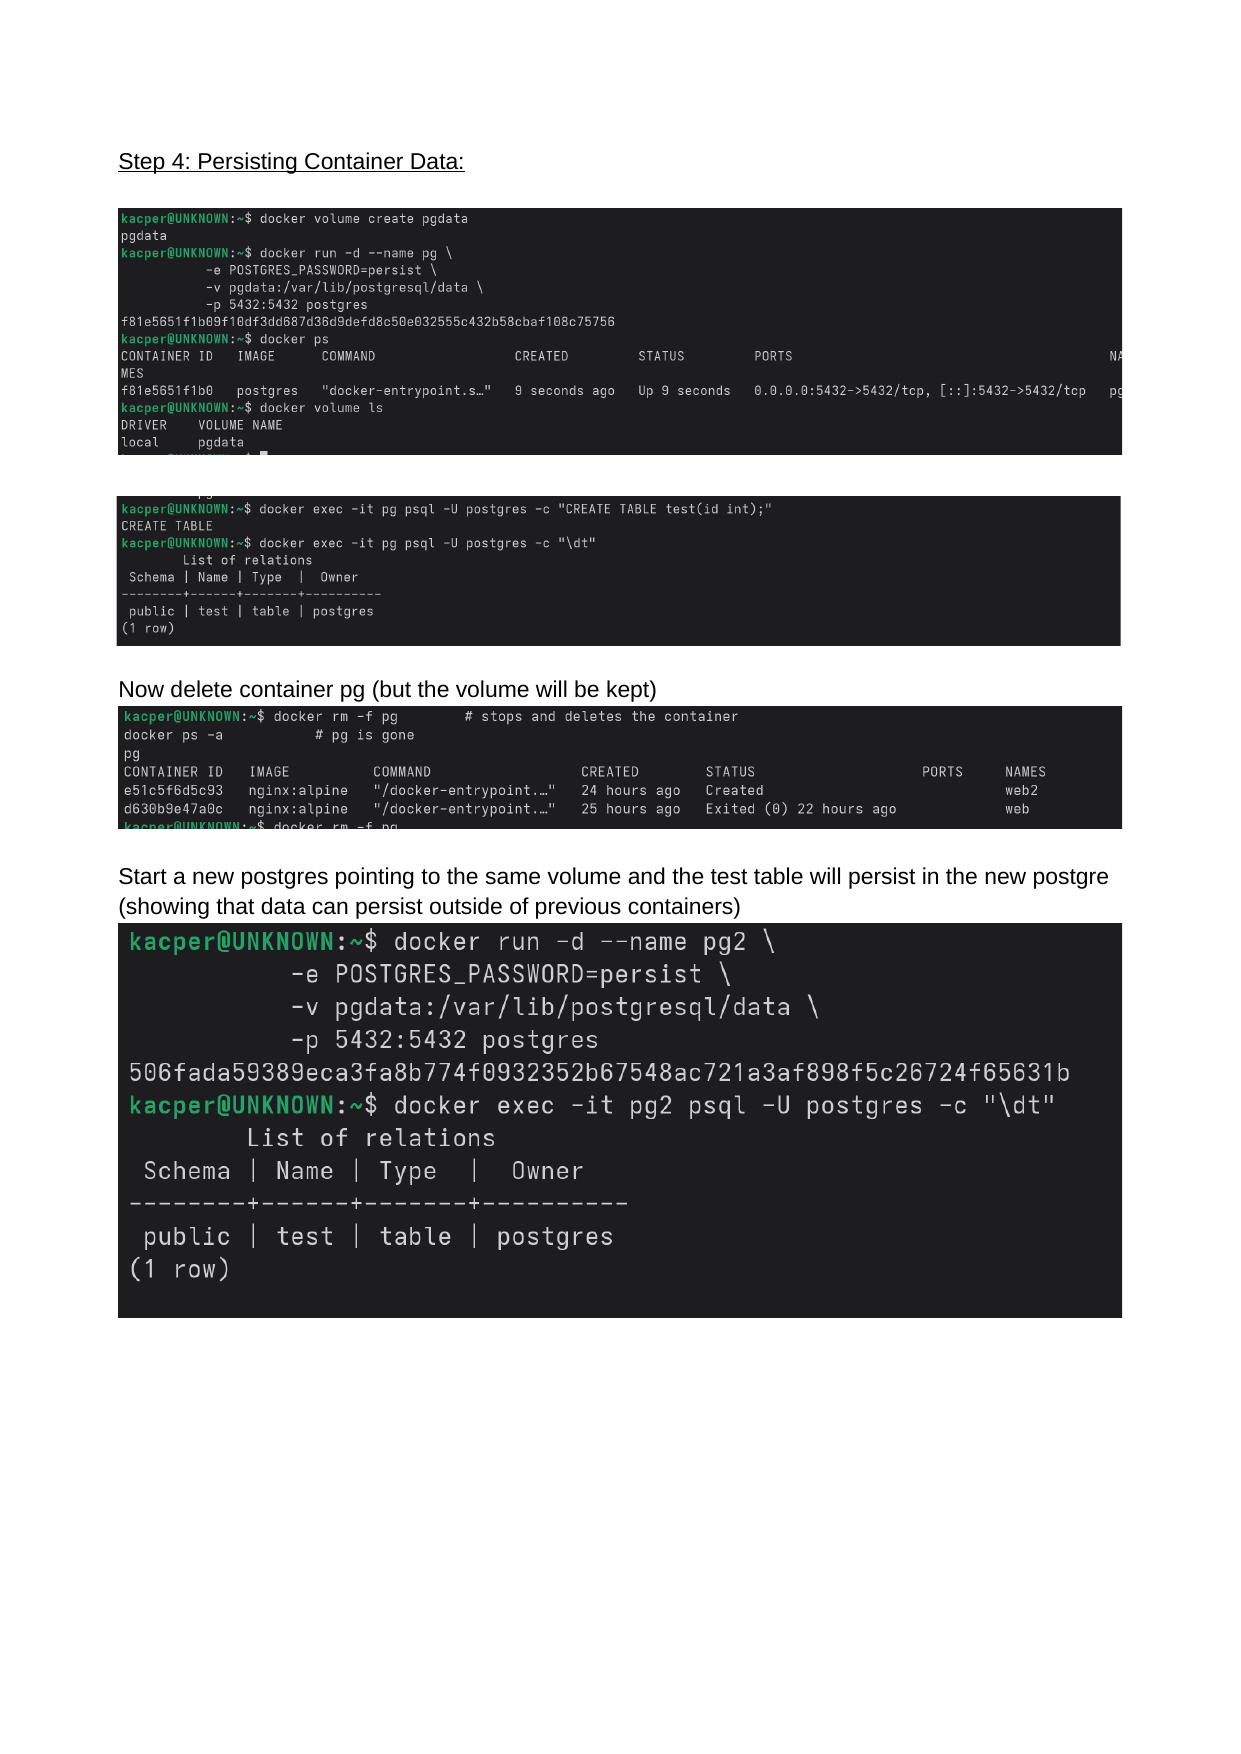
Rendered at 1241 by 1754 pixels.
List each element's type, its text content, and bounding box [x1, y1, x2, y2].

text Start a new postgres pointing to the same volume and the test table will persist in the new postgre (showing that data can persist outside of previous containers) [118, 829, 1122, 919]
picture [118, 923, 1123, 1318]
text Now delete container pg (but the volume will be kept) [118, 455, 1122, 702]
picture [118, 706, 1123, 829]
picture [118, 208, 1123, 455]
text Step 4: Persisting Container Data: [118, 118, 1122, 175]
picture [116, 496, 1121, 646]
